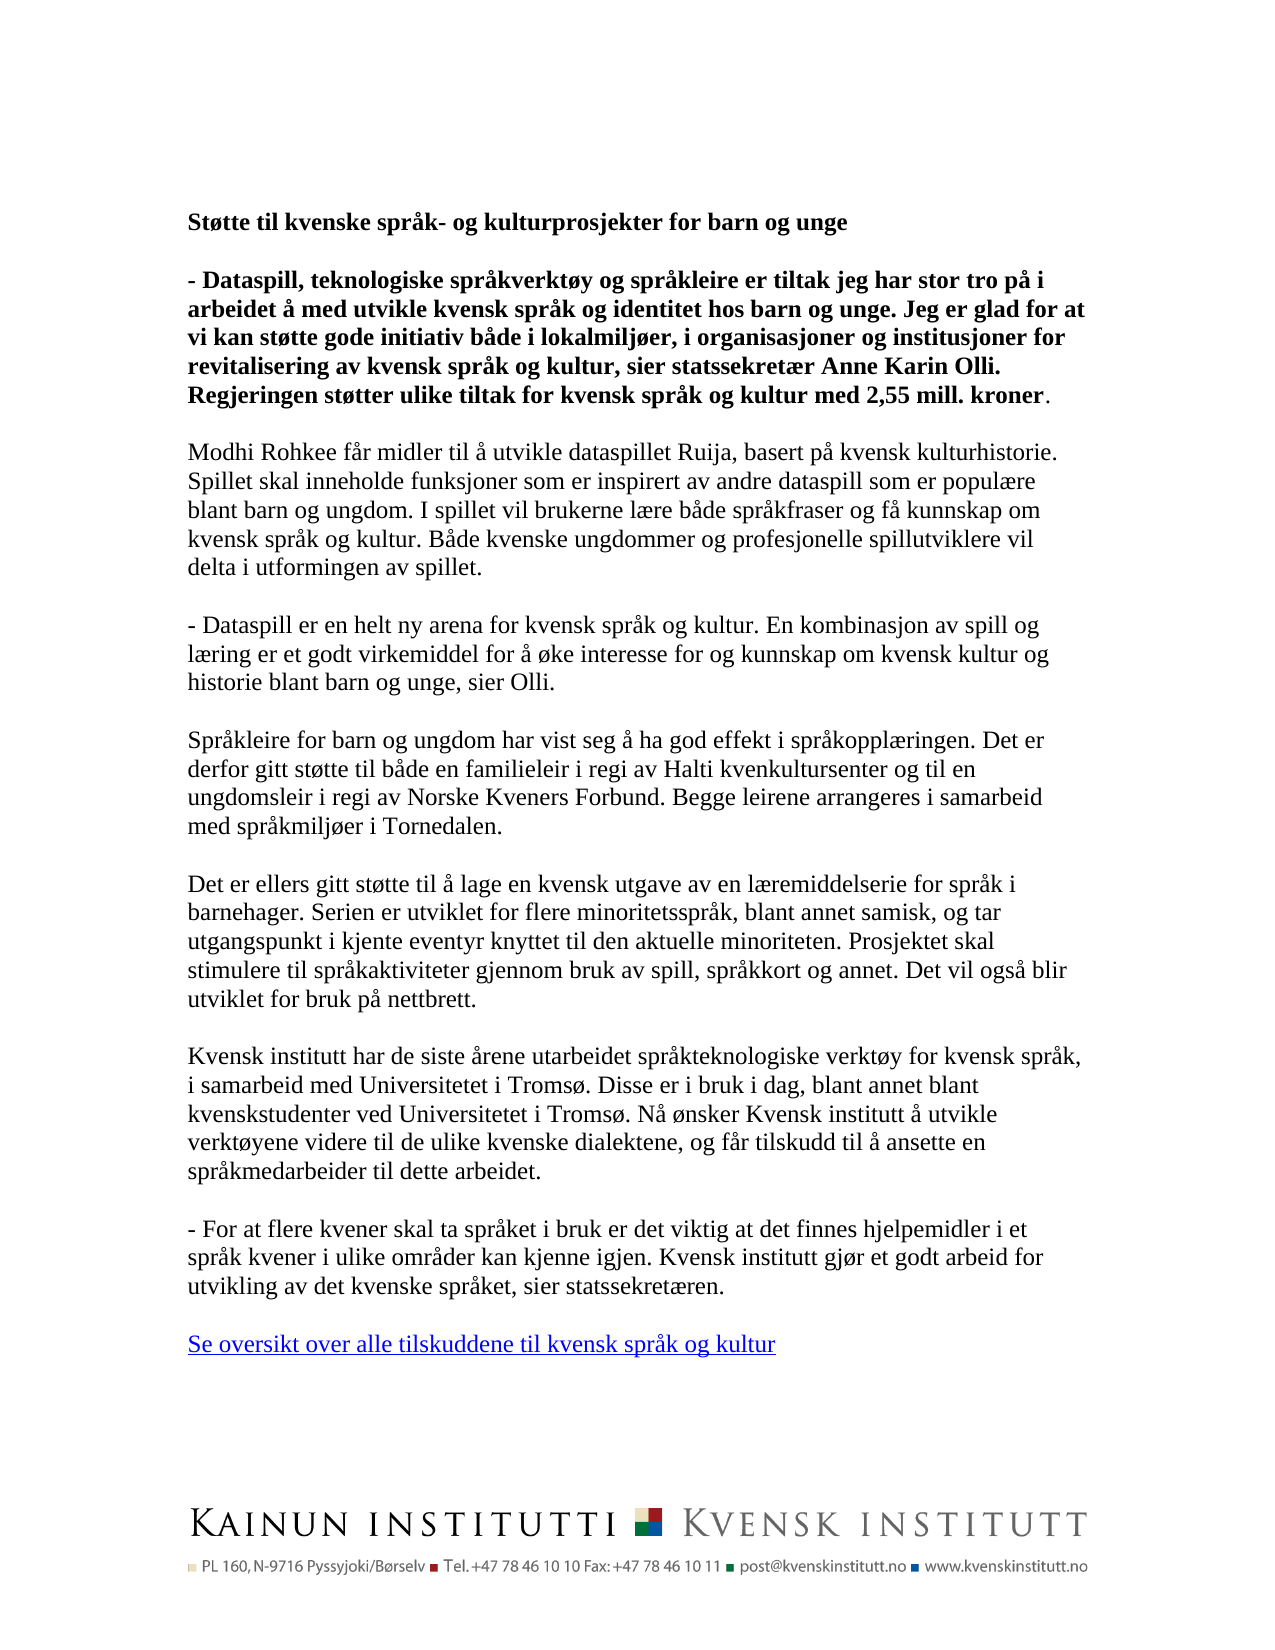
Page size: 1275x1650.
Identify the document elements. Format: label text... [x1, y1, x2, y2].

text Se oversikt over alle tilskuddene til kvensk språk og kultur [187, 1329, 1087, 1357]
text Språkleire for barn og ungdom har vist seg å ha god effekt i språkopplæringen. Det er derfor gitt støtte til både en familieleir i regi av Halti kvenkultursenter og til en ungdomsleir i regi av Norske Kveners Forbund. Begge leirene arrangeres i samarbeid med språkmiljøer i Tornedalen. [187, 725, 1087, 840]
text Modhi Rohkee får midler til å utvikle dataspillet Ruija, basert på kvensk kulturhistorie. Spillet skal inneholde funksjoner som er inspirert av andre dataspill som er populære blant barn og ungdom. I spillet vil brukerne lære både språkfraser og få kunnskap om kvensk språk og kultur. Både kvenske ungdommer og profesjonelle spillutviklere vil delta i utformingen av spillet. [187, 437, 1087, 581]
text Støtte til kvenske språk- og kulturprosjekter for barn og unge [187, 207, 1087, 236]
text - Dataspill er en helt ny arena for kvensk språk og kultur. En kombinasjon av spill og læring er et godt virkemiddel for å øke interesse for og kunnskap om kvensk kultur og historie blant barn og unge, sier Olli. [187, 610, 1087, 696]
text - For at flere kvener skal ta språket i bruk er det viktig at det finnes hjelpemidler i et språk kvener i ulike områder kan kjenne igjen. Kvensk institutt gjør et godt arbeid for utvikling av det kvenske språket, sier statssekretæren. [187, 1214, 1087, 1300]
text Kvensk institutt har de siste årene utarbeidet språkteknologiske verktøy for kvensk språk, i samarbeid med Universitetet i Tromsø. Disse er i bruk i dag, blant annet blant kvenskstudenter ved Universitetet i Tromsø. Nå ønsker Kvensk institutt å utvikle verktøyene videre til de ulike kvenske dialektene, og får tilskudd til å ansette en språkmedarbeider til dette arbeidet. [187, 1041, 1087, 1185]
text Det er ellers gitt støtte til å lage en kvensk utgave av en læremiddelserie for språk i barnehager. Serien er utviklet for flere minoritetsspråk, blant annet samisk, og tar utgangspunkt i kjente eventyr knyttet til den aktuelle minoriteten. Prosjektet skal stimulere til språkaktiviteter gjennom bruk av spill, språkkort og annet. Det vil også blir utviklet for bruk på nettbrett. [187, 869, 1087, 1012]
text - Dataspill, teknologiske språkverktøy og språkleire er tiltak jeg har stor tro på i arbeidet å med utvikle kvensk språk og identitet hos barn og unge. Jeg er glad for at vi kan støtte gode initiativ både i lokalmiljøer, i organisasjoner og institusjoner for revitalisering av kvensk språk og kultur, sier statssekretær Anne Karin Olli. Regjeringen støtter ulike tiltak for kvensk språk og kultur med 2,55 mill. kroner. [187, 265, 1087, 409]
picture [187, 1508, 1088, 1577]
